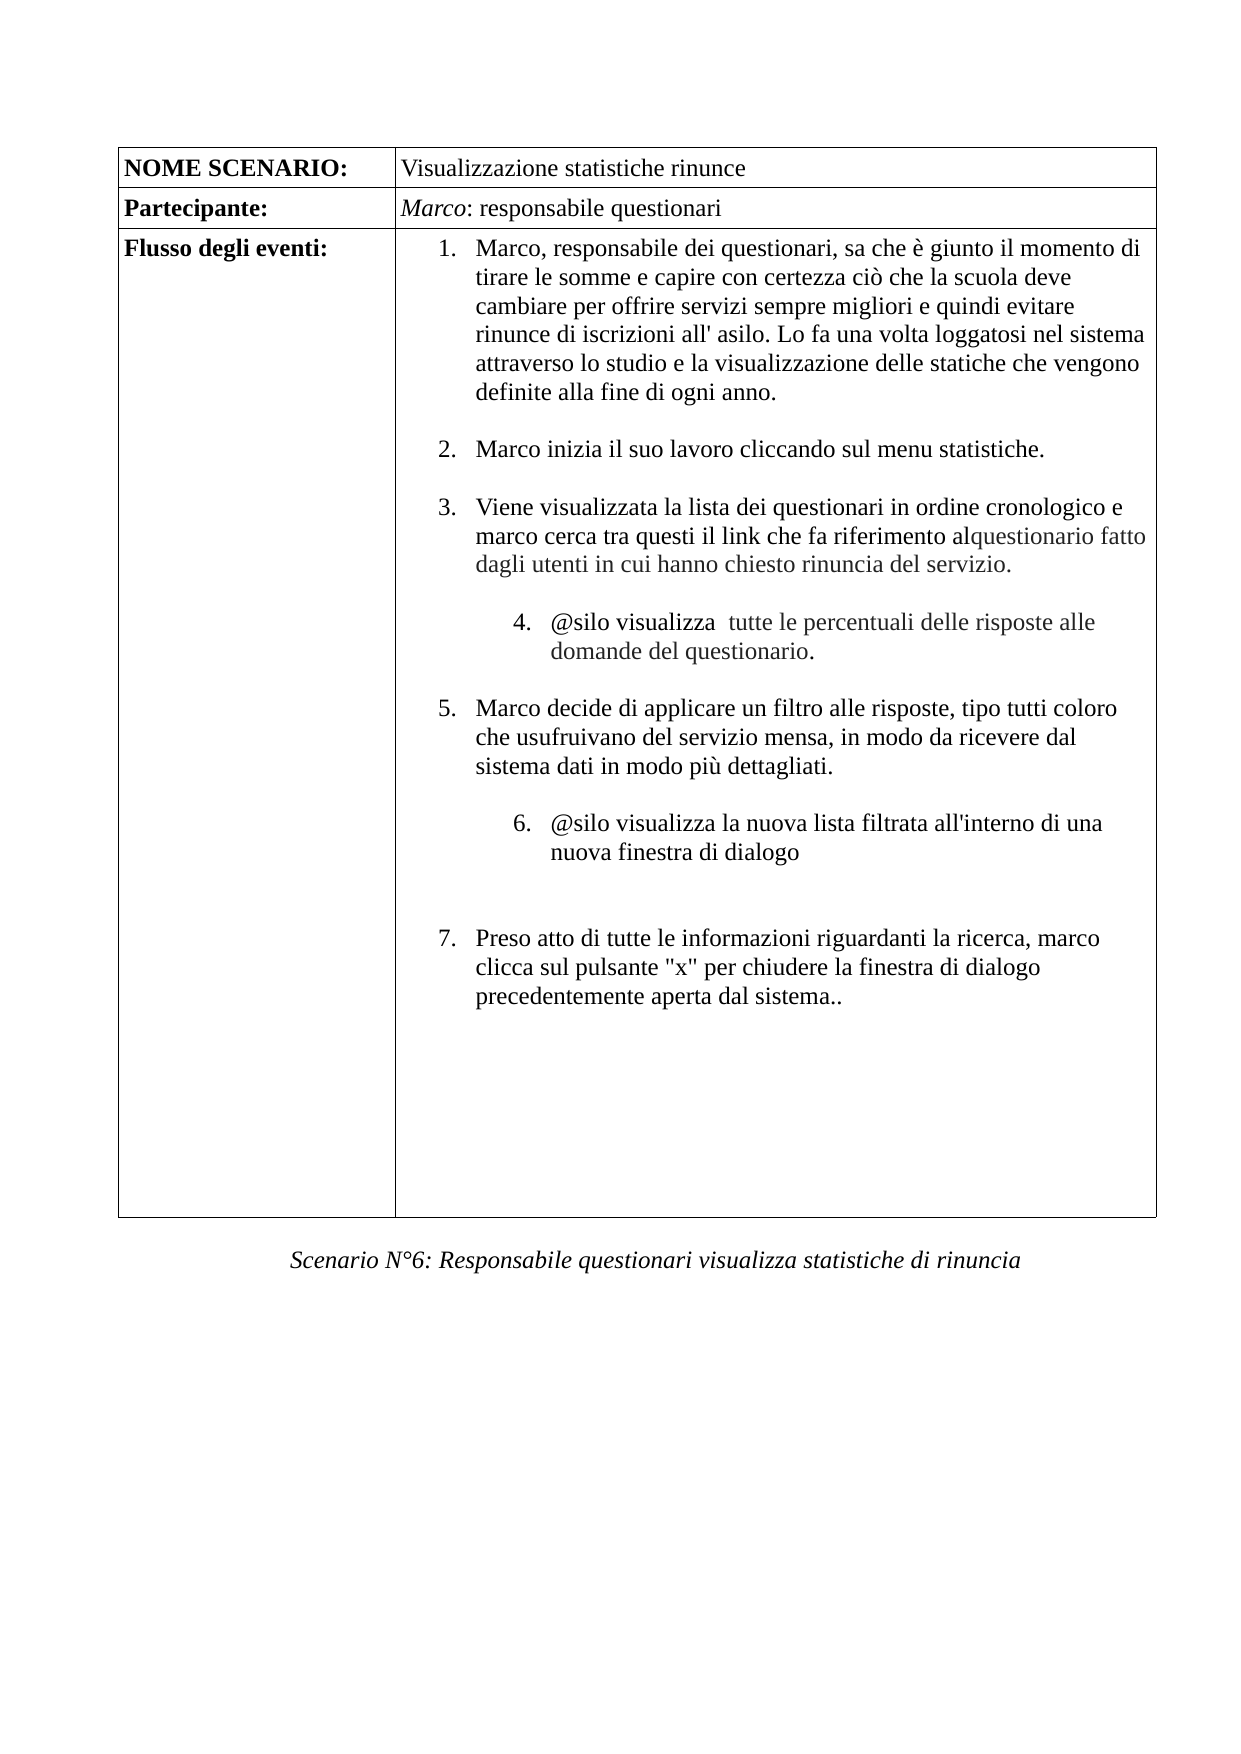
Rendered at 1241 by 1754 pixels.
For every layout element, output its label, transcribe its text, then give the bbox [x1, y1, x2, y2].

table_cell Marco: responsabile questionari [396, 188, 1156, 227]
table_cell Partecipante: [119, 188, 395, 227]
table_cell Flusso degli eventi: [119, 229, 395, 1217]
table_header NOME SCENARIO: [119, 148, 395, 187]
text Scenario N°6: Responsabile questionari visualizza statistiche di rinuncia [118, 1245, 1122, 1274]
table_cell Marco, responsabile dei questionari, sa che è giunto il momento di tirare le somme e capire con certezza ciò che la scuola deve cambiare per offrire servizi sempre migliori e quindi evitare rinunce di iscrizioni all' asilo. Lo fa una volta loggatosi nel sistema attraverso lo studio e la visualizzazione delle statiche che vengono definite alla fine di ogni anno. Marco inizia il suo lavoro cliccando sul menu statistiche. Viene visualizzata la lista dei questionari in ordine cronologico e marco cerca tra questi il link che fa riferimento alquestionario fatto dagli utenti in cui hanno chiesto rinuncia del servizio. @silo visualizza tutte le percentuali delle risposte alle domande del questionario. Marco decide di applicare un filtro alle risposte, tipo tutti coloro che usufruivano del servizio mensa, in modo da ricevere dal sistema dati in modo più dettagliati. @silo visualizza la nuova lista filtrata all'interno di una nuova finestra di dialogo Preso atto di tutte le informazioni riguardanti la ricerca, marco clicca sul pulsante "x" per chiudere la finestra di dialogo precedentemente aperta dal sistema.. [396, 229, 1156, 1217]
table_header Visualizzazione statistiche rinunce [396, 148, 1156, 187]
